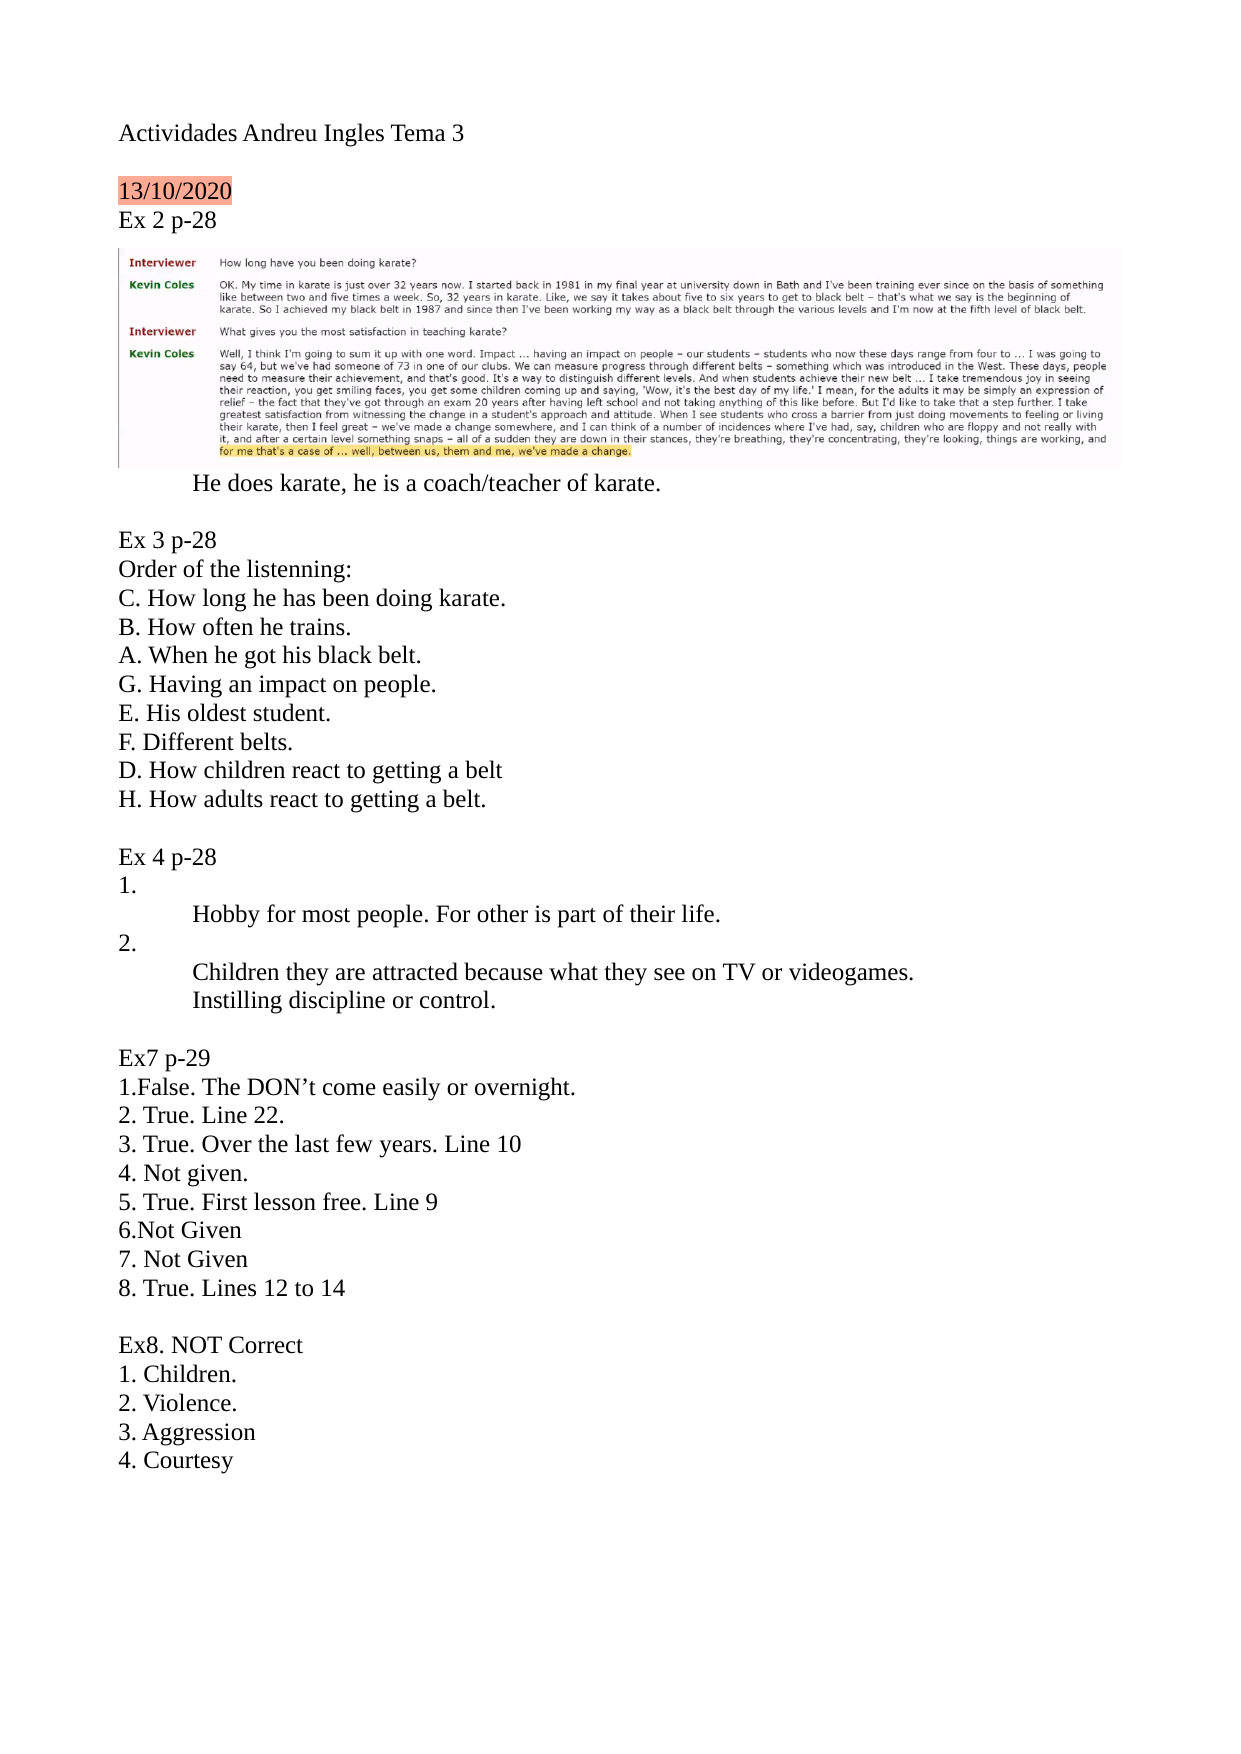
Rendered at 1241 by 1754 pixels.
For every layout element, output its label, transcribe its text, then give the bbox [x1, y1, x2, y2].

text F. Different belts. [118, 727, 1122, 755]
text 7. Not Given [118, 1244, 1122, 1273]
text G. Having an impact on people. [118, 669, 1122, 698]
text 2. Violence. [118, 1388, 1122, 1417]
text 1.False. The DON’t come easily or overnight. [118, 1072, 1122, 1100]
text 5. True. First lesson free. Line 9 [118, 1187, 1122, 1215]
text 4. Not given. [118, 1158, 1122, 1187]
text 3. Aggression [118, 1417, 1122, 1445]
text Order of the listenning: [118, 554, 1122, 583]
text 13/10/2020 [118, 176, 1122, 205]
text Ex 4 p-28 [118, 842, 1122, 870]
text Ex8. NOT Correct [118, 1330, 1122, 1359]
text 1. [118, 870, 1122, 899]
text 4. Courtesy [118, 1445, 1122, 1474]
text 2. [118, 928, 1122, 957]
text H. How adults react to getting a belt. [118, 784, 1122, 813]
text E. His oldest student. [118, 698, 1122, 727]
text A. When he got his black belt. [118, 640, 1122, 669]
text 2. True. Line 22. [118, 1100, 1122, 1129]
text Hobby for most people. For other is part of their life. [118, 899, 1122, 928]
text 8. True. Lines 12 to 14 [118, 1273, 1122, 1302]
text C. How long he has been doing karate. [118, 583, 1122, 612]
text D. How children react to getting a belt [118, 755, 1122, 784]
text Children they are attracted because what they see on TV or videogames. [118, 957, 1122, 985]
text He does karate, he is a coach/teacher of karate. [118, 468, 1122, 497]
text [118, 234, 1122, 248]
text 3. True. Over the last few years. Line 10 [118, 1129, 1122, 1158]
text Ex 3 p-28 [118, 525, 1122, 554]
text B. How often he trains. [118, 612, 1122, 640]
text 1. Children. [118, 1359, 1122, 1388]
picture [118, 248, 1123, 468]
text 6.Not Given [118, 1215, 1122, 1244]
text Instilling discipline or control. [118, 985, 1122, 1014]
text Ex 2 p-28 [118, 205, 1122, 234]
text Ex7 p-29 [118, 1043, 1122, 1072]
